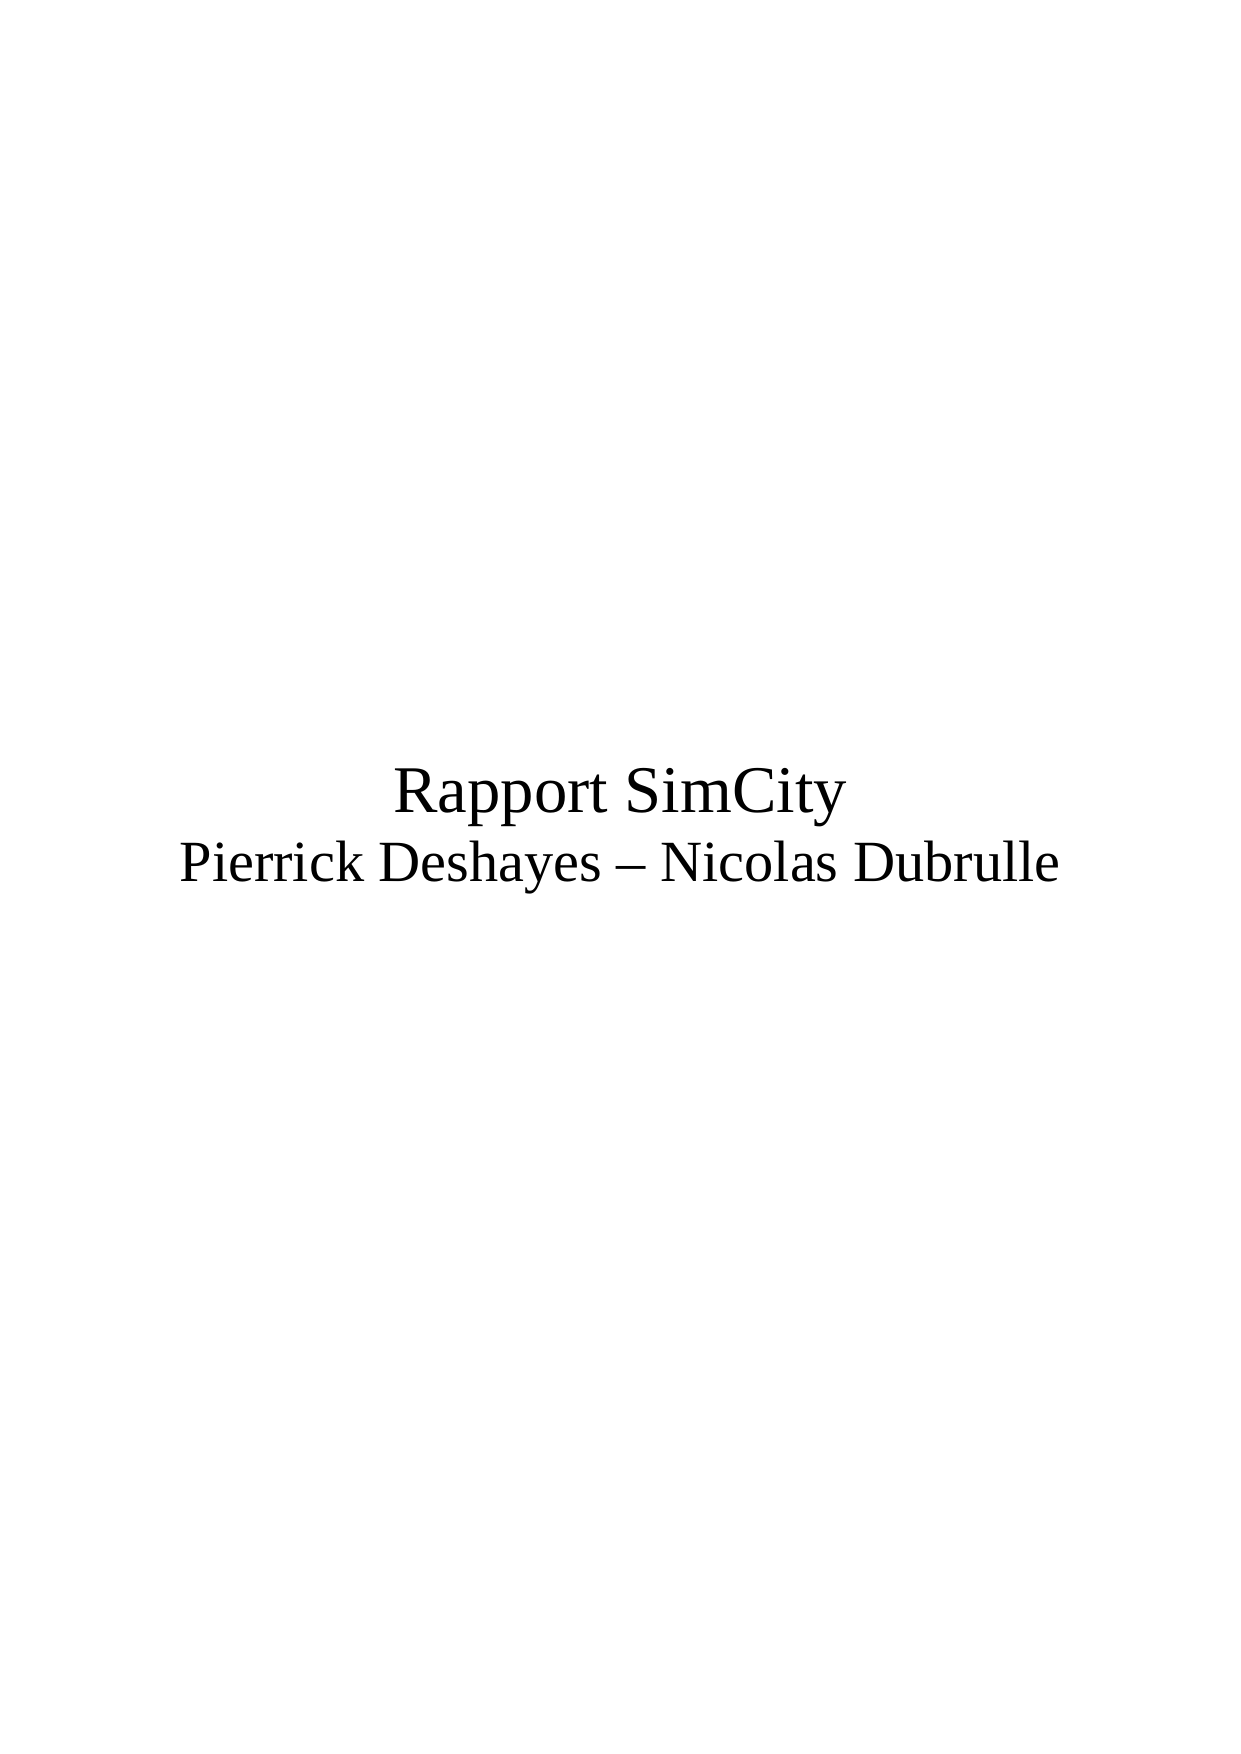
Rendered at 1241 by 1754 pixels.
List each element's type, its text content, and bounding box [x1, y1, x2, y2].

text Pierrick Deshayes – Nicolas Dubrulle [118, 827, 1122, 894]
text Rapport SimCity [118, 751, 1122, 827]
